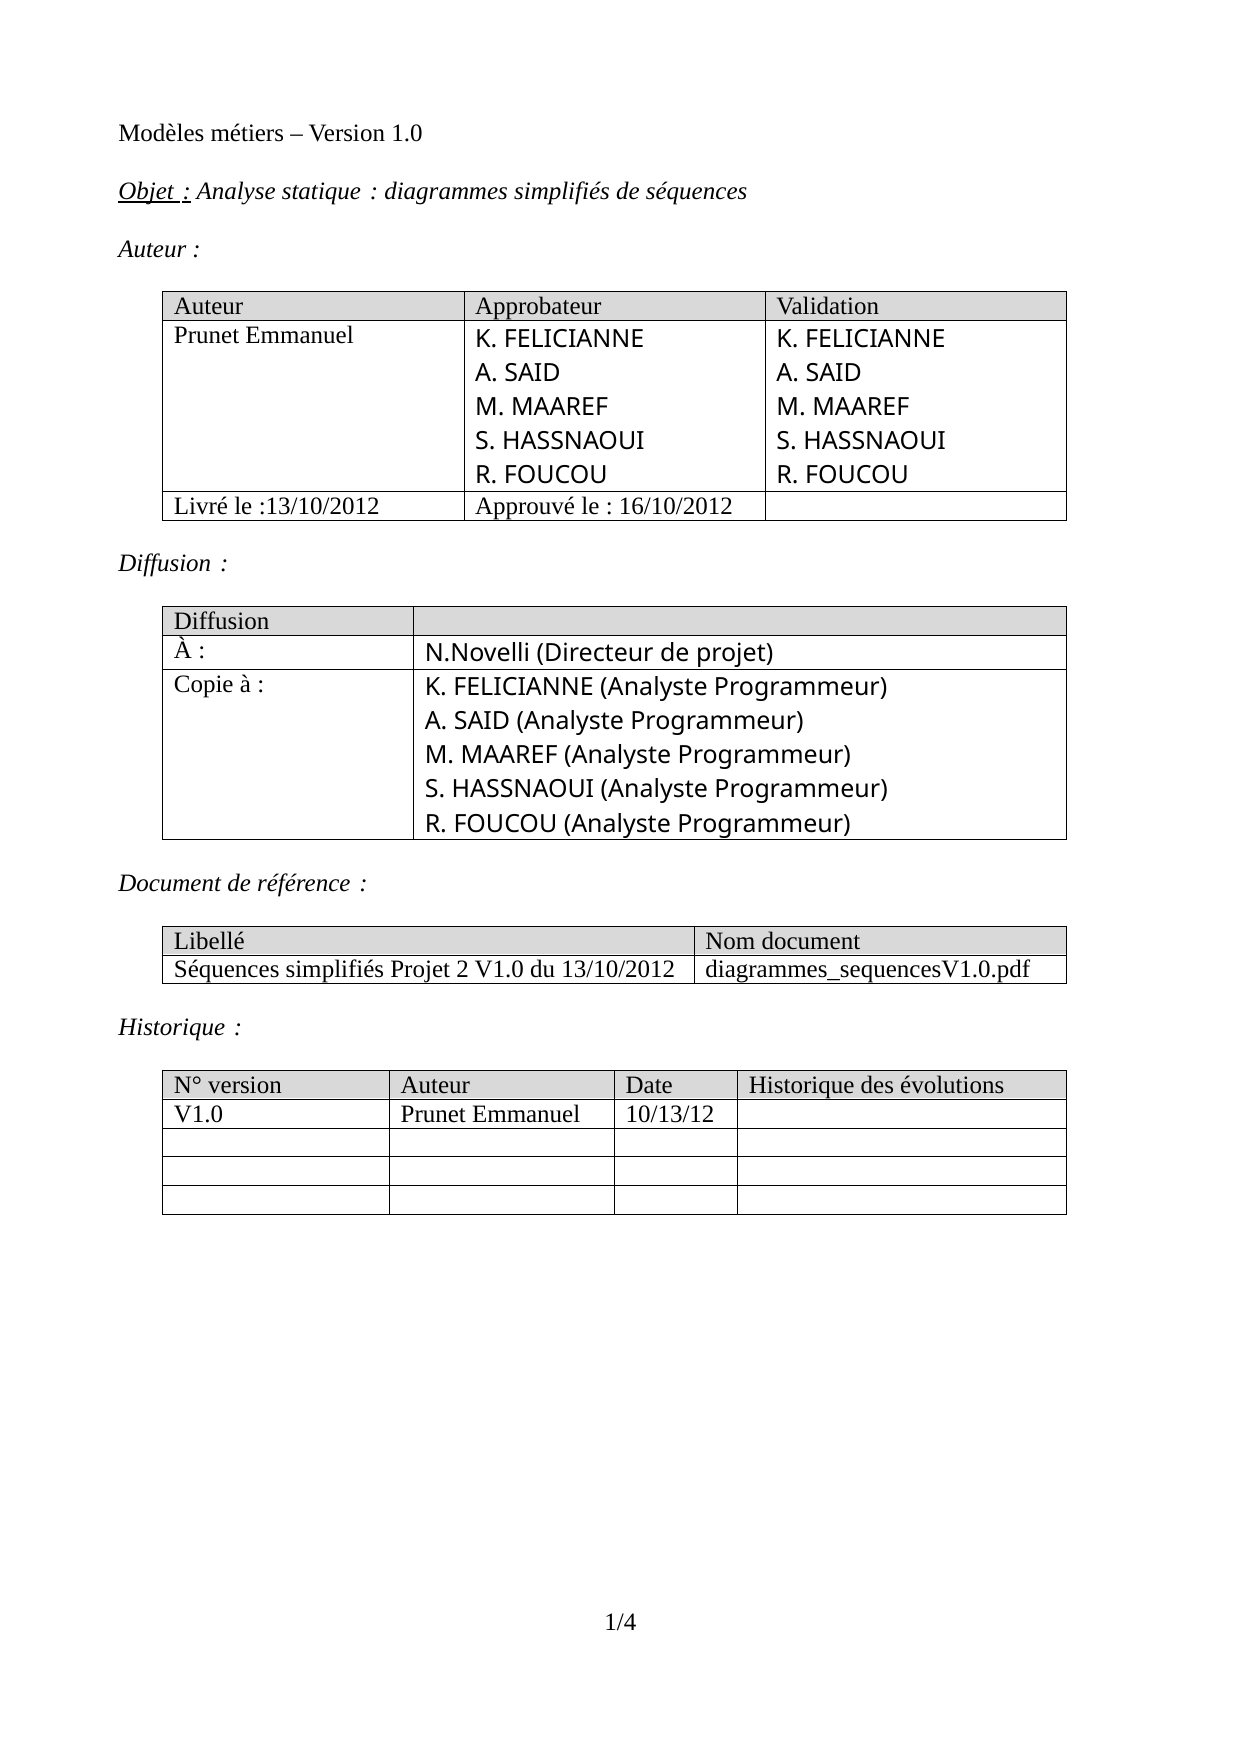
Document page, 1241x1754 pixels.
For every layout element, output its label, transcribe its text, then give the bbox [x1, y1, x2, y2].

table_header Approbateur [465, 292, 765, 320]
table_cell [390, 1157, 614, 1185]
table_cell 13/10/12 [615, 1100, 737, 1127]
table_cell [615, 1186, 737, 1214]
table_cell K. FELICIANNE A. SAID M. MAAREF S. HASSNAOUI R. FOUCOU [465, 321, 765, 491]
table_cell N.Novelli (Directeur de projet) [414, 636, 1066, 669]
table_cell [163, 1157, 389, 1185]
table_cell [163, 1186, 389, 1214]
table_cell Prunet Emmanuel [390, 1100, 614, 1127]
table_header Auteur [163, 292, 464, 320]
table_header Validation [766, 292, 1066, 320]
table_header Diffusion [163, 607, 413, 635]
table_header Nom document [695, 927, 1066, 954]
table_header Auteur [390, 1071, 614, 1098]
table_cell [163, 1129, 389, 1156]
table_cell [738, 1186, 1066, 1214]
table_cell [615, 1129, 737, 1156]
table_cell Livré le :13/10/2012 [163, 492, 464, 519]
table_cell V1.0 [163, 1100, 389, 1127]
table_cell [390, 1186, 614, 1214]
table_header Historique des évolutions [738, 1071, 1066, 1098]
table_cell À : [163, 636, 413, 669]
text Document de référence : [118, 868, 1122, 897]
table_header Date [615, 1071, 737, 1098]
table_cell [738, 1129, 1066, 1156]
table_cell Séquences simplifiés Projet 2 V1.0 du 13/10/2012 [163, 956, 694, 983]
table_cell [615, 1157, 737, 1185]
text Objet : Analyse statique : diagrammes simplifiés de séquences [118, 176, 1122, 205]
table_cell [738, 1100, 1066, 1127]
table_header [414, 607, 1066, 635]
table_cell Copie à : [163, 670, 413, 839]
table_header Libellé [163, 927, 694, 954]
text Historique : [118, 1012, 1122, 1041]
table_cell [738, 1157, 1066, 1185]
table_header N° version [163, 1071, 389, 1098]
text Auteur : [118, 234, 1122, 263]
table_cell K. FELICIANNE A. SAID M. MAAREF S. HASSNAOUI R. FOUCOU [766, 321, 1066, 491]
table_cell [390, 1129, 614, 1156]
table_cell [766, 492, 1066, 519]
table_cell diagrammes_sequencesV1.0.pdf [695, 956, 1066, 983]
table_cell K. FELICIANNE (Analyste Programmeur) A. SAID (Analyste Programmeur) M. MAAREF (Analyste Programmeur) S. HASSNAOUI (Analyste Programmeur) R. FOUCOU (Analyste Programmeur) [414, 670, 1066, 839]
text Diffusion : [118, 548, 1122, 577]
table_cell Prunet Emmanuel [163, 321, 464, 491]
table_cell Approuvé le : 16/10/2012 [465, 492, 765, 519]
